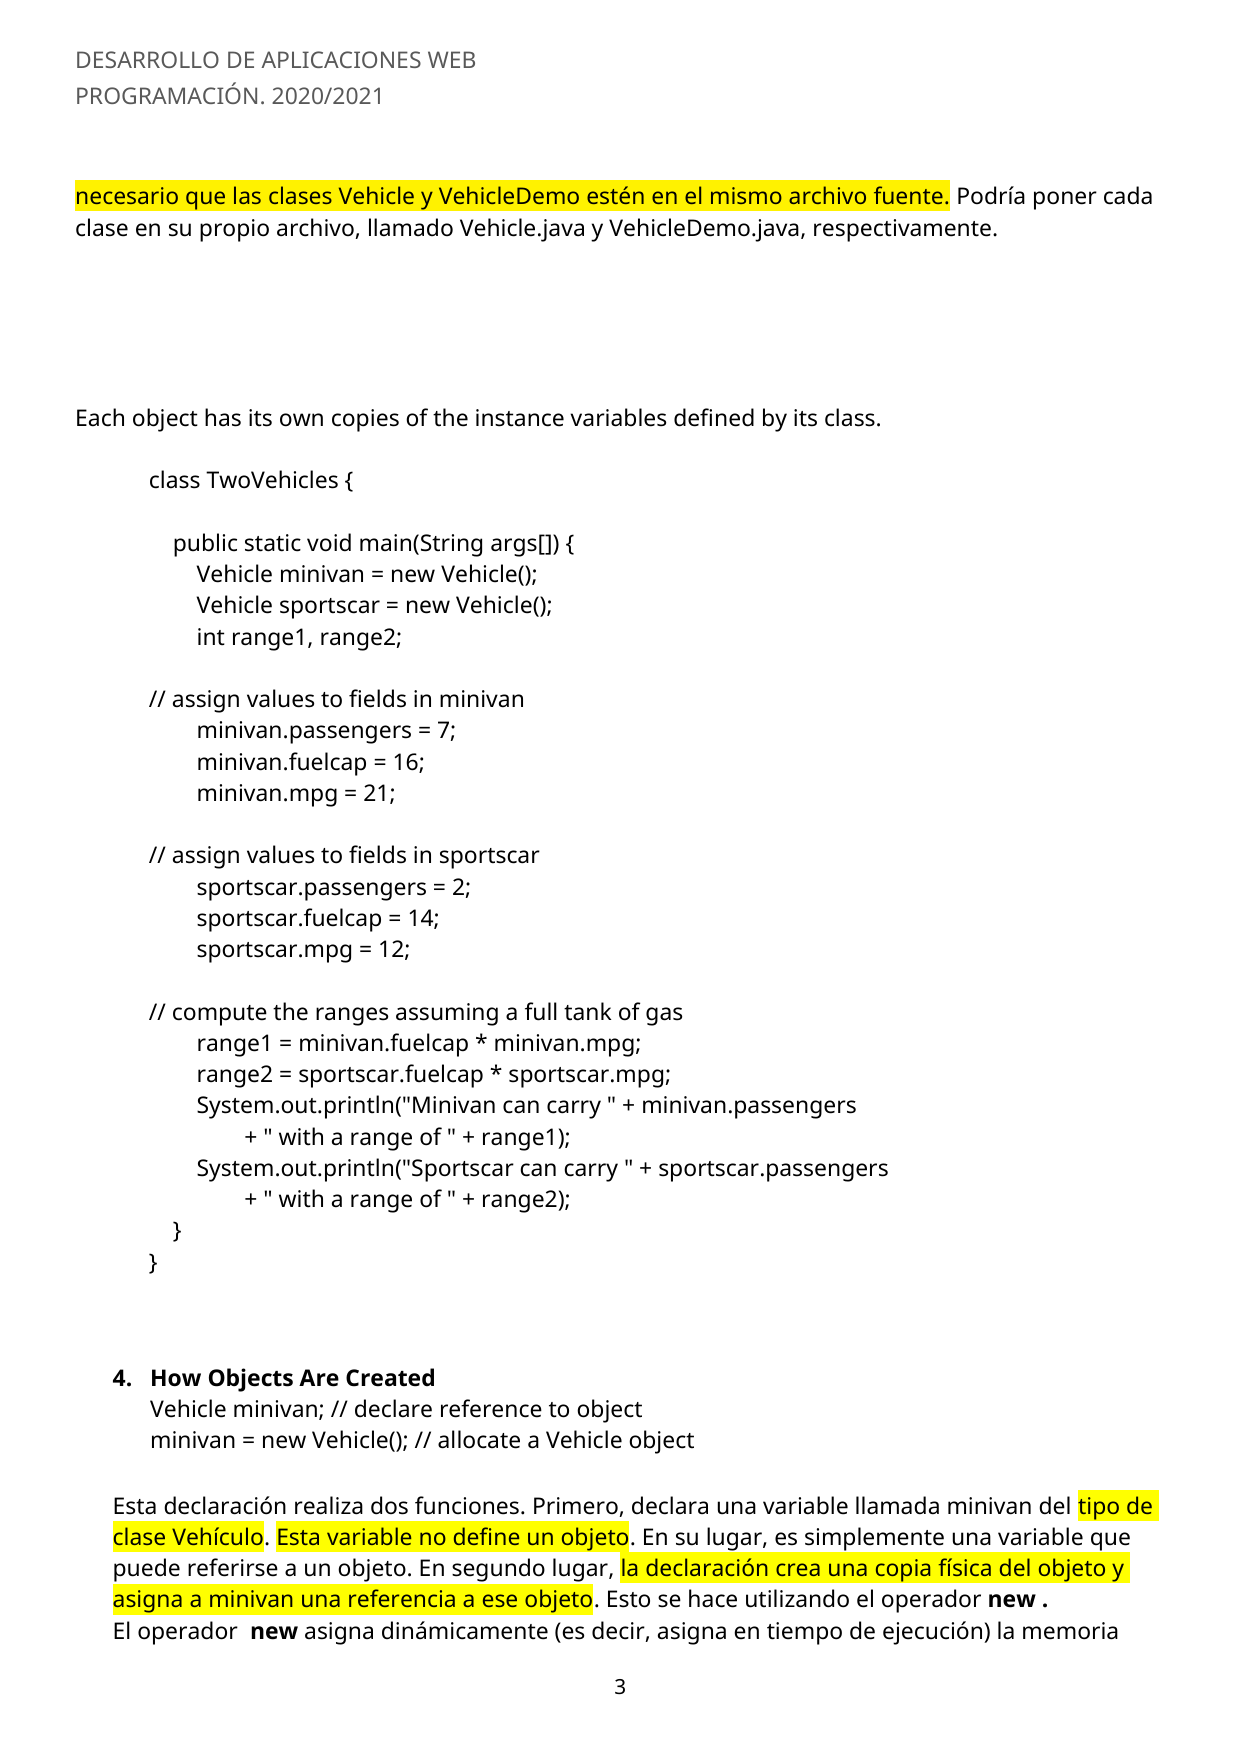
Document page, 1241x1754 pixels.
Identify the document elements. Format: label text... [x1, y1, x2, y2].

text range1 = minivan.fuelcap * minivan.mpg; [149, 1027, 1165, 1058]
text // assign values to fields in minivan [149, 683, 1165, 714]
text sportscar.fuelcap = 14; [149, 902, 1165, 933]
text } [149, 1214, 1165, 1246]
text Vehicle sportscar = new Vehicle(); [149, 589, 1165, 621]
list How Objects Are Created [112, 1362, 1165, 1393]
text System.out.println("Sportscar can carry " + sportscar.passengers [149, 1152, 1165, 1183]
text minivan.fuelcap = 16; [149, 746, 1165, 777]
text minivan.mpg = 21; [149, 777, 1165, 808]
text System.out.println("Minivan can carry " + minivan.passengers [149, 1089, 1165, 1121]
text // assign values to fields in sportscar [149, 839, 1165, 871]
text + " with a range of " + range1); [149, 1121, 1165, 1152]
text // compute the ranges assuming a full tank of gas [149, 996, 1165, 1027]
text class TwoVehicles { [149, 464, 1165, 496]
text + " with a range of " + range2); [149, 1183, 1165, 1214]
text sportscar.mpg = 12; [149, 933, 1165, 964]
text Vehicle minivan = new Vehicle(); [149, 558, 1165, 589]
text necesario que las clases Vehicle y VehicleDemo estén en el mismo archivo fuente. Podría poner cada clase en su propio archivo, llamado Vehicle.java y VehicleDemo.java, respectivamente. [75, 180, 1165, 243]
text Each object has its own copies of the instance variables defined by its class. [75, 402, 1165, 433]
list minivan = new Vehicle(); // allocate a Vehicle object [112, 1424, 1165, 1456]
text public static void main(String args[]) { [149, 527, 1165, 558]
list Vehicle minivan; // declare reference to object [112, 1393, 1165, 1424]
text minivan.passengers = 7; [149, 714, 1165, 746]
text sportscar.passengers = 2; [149, 871, 1165, 902]
text int range1, range2; [149, 621, 1165, 652]
text Esta declaración realiza dos funciones. Primero, declara una variable llamada minivan del tipo de clase Vehículo. Esta variable no define un objeto. En su lugar, es simplemente una variable que puede referirse a un objeto. En segundo lugar, la declaración crea una copia física del objeto y asigna a minivan una referencia a ese objeto. Esto se hace utilizando el operador new . El operador new asigna dinámicamente (es decir, asigna en tiempo de ejecución) la memoria [112, 1490, 1165, 1646]
text range2 = sportscar.fuelcap * sportscar.mpg; [149, 1058, 1165, 1089]
text } [149, 1246, 1165, 1277]
